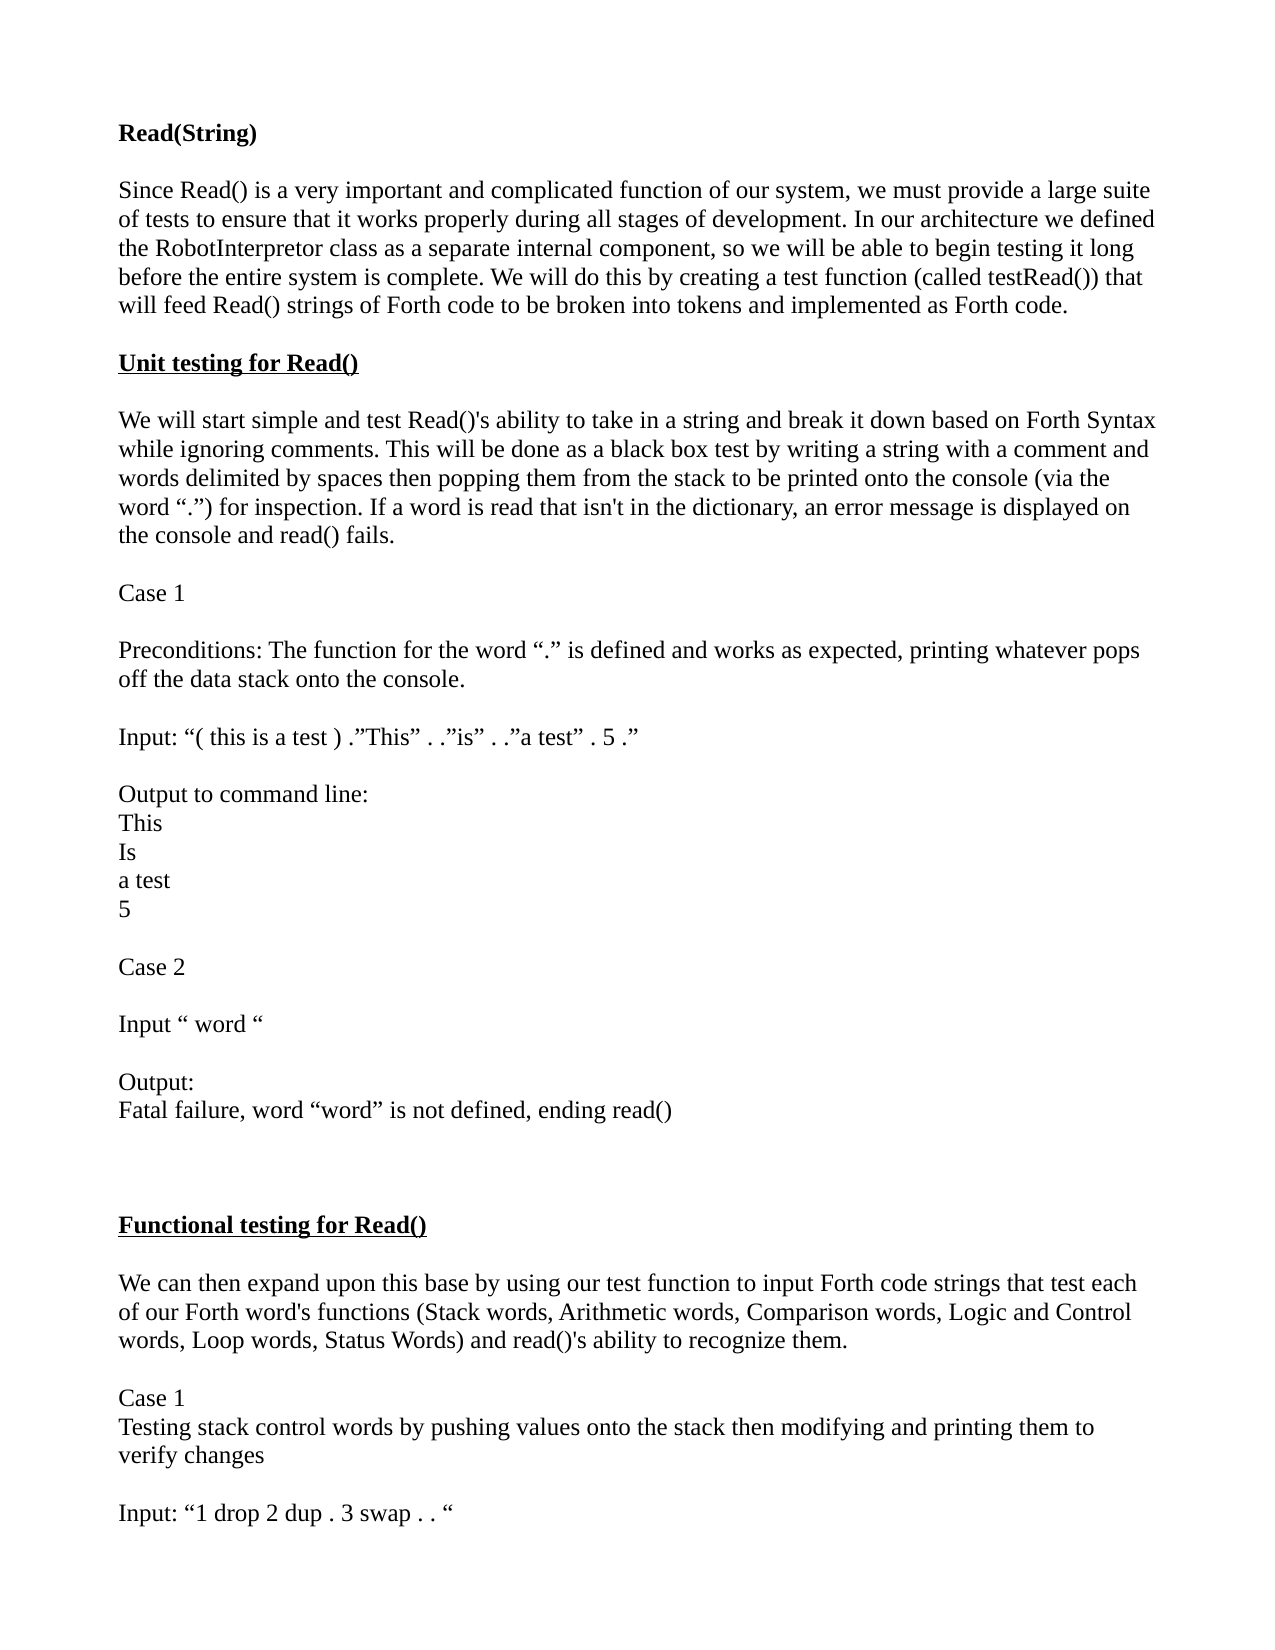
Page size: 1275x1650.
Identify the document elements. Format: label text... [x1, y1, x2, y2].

text Output: [118, 1067, 1157, 1096]
text Input “ word “ [118, 1009, 1157, 1038]
text Since Read() is a very important and complicated function of our system, we must provide a large suite of tests to ensure that it works properly during all stages of development. In our architecture we defined the RobotInterpretor class as a separate internal component, so we will be able to begin testing it long before the entire system is complete. We will do this by creating a test function (called testRead()) that will feed Read() strings of Forth code to be broken into tokens and implemented as Forth code. [118, 176, 1157, 319]
text Case 2 [118, 952, 1157, 981]
text Input: “( this is a test ) .”This” . .”is” . .”a test” . 5 .” [118, 722, 1157, 751]
text Case 1 [118, 578, 1157, 607]
text We can then expand upon this base by using our test function to input Forth code strings that test each of our Forth word's functions (Stack words, Arithmetic words, Comparison words, Logic and Control words, Loop words, Status Words) and read()'s ability to recognize them. [118, 1268, 1157, 1354]
text Read(String) [118, 118, 1157, 147]
text a test [118, 866, 1157, 894]
text Testing stack control words by pushing values onto the stack then modifying and printing them to verify changes [118, 1412, 1157, 1469]
text Case 1 [118, 1383, 1157, 1412]
text Unit testing for Read() [118, 348, 1157, 377]
text Is [118, 837, 1157, 866]
text We will start simple and test Read()'s ability to take in a string and break it down based on Forth Syntax while ignoring comments. This will be done as a black box test by writing a string with a comment and words delimited by spaces then popping them from the stack to be printed onto the console (via the word “.”) for inspection. If a word is read that isn't in the dictionary, an error message is displayed on the console and read() fails. [118, 406, 1157, 549]
text Functional testing for Read() [118, 1211, 1157, 1239]
text Output to command line: [118, 779, 1157, 808]
text Preconditions: The function for the word “.” is defined and works as expected, printing whatever pops off the data stack onto the console. [118, 636, 1157, 693]
text This [118, 808, 1157, 837]
text 5 [118, 894, 1157, 923]
text Input: “1 drop 2 dup . 3 swap . . “ [118, 1498, 1157, 1527]
text Fatal failure, word “word” is not defined, ending read() [118, 1096, 1157, 1124]
